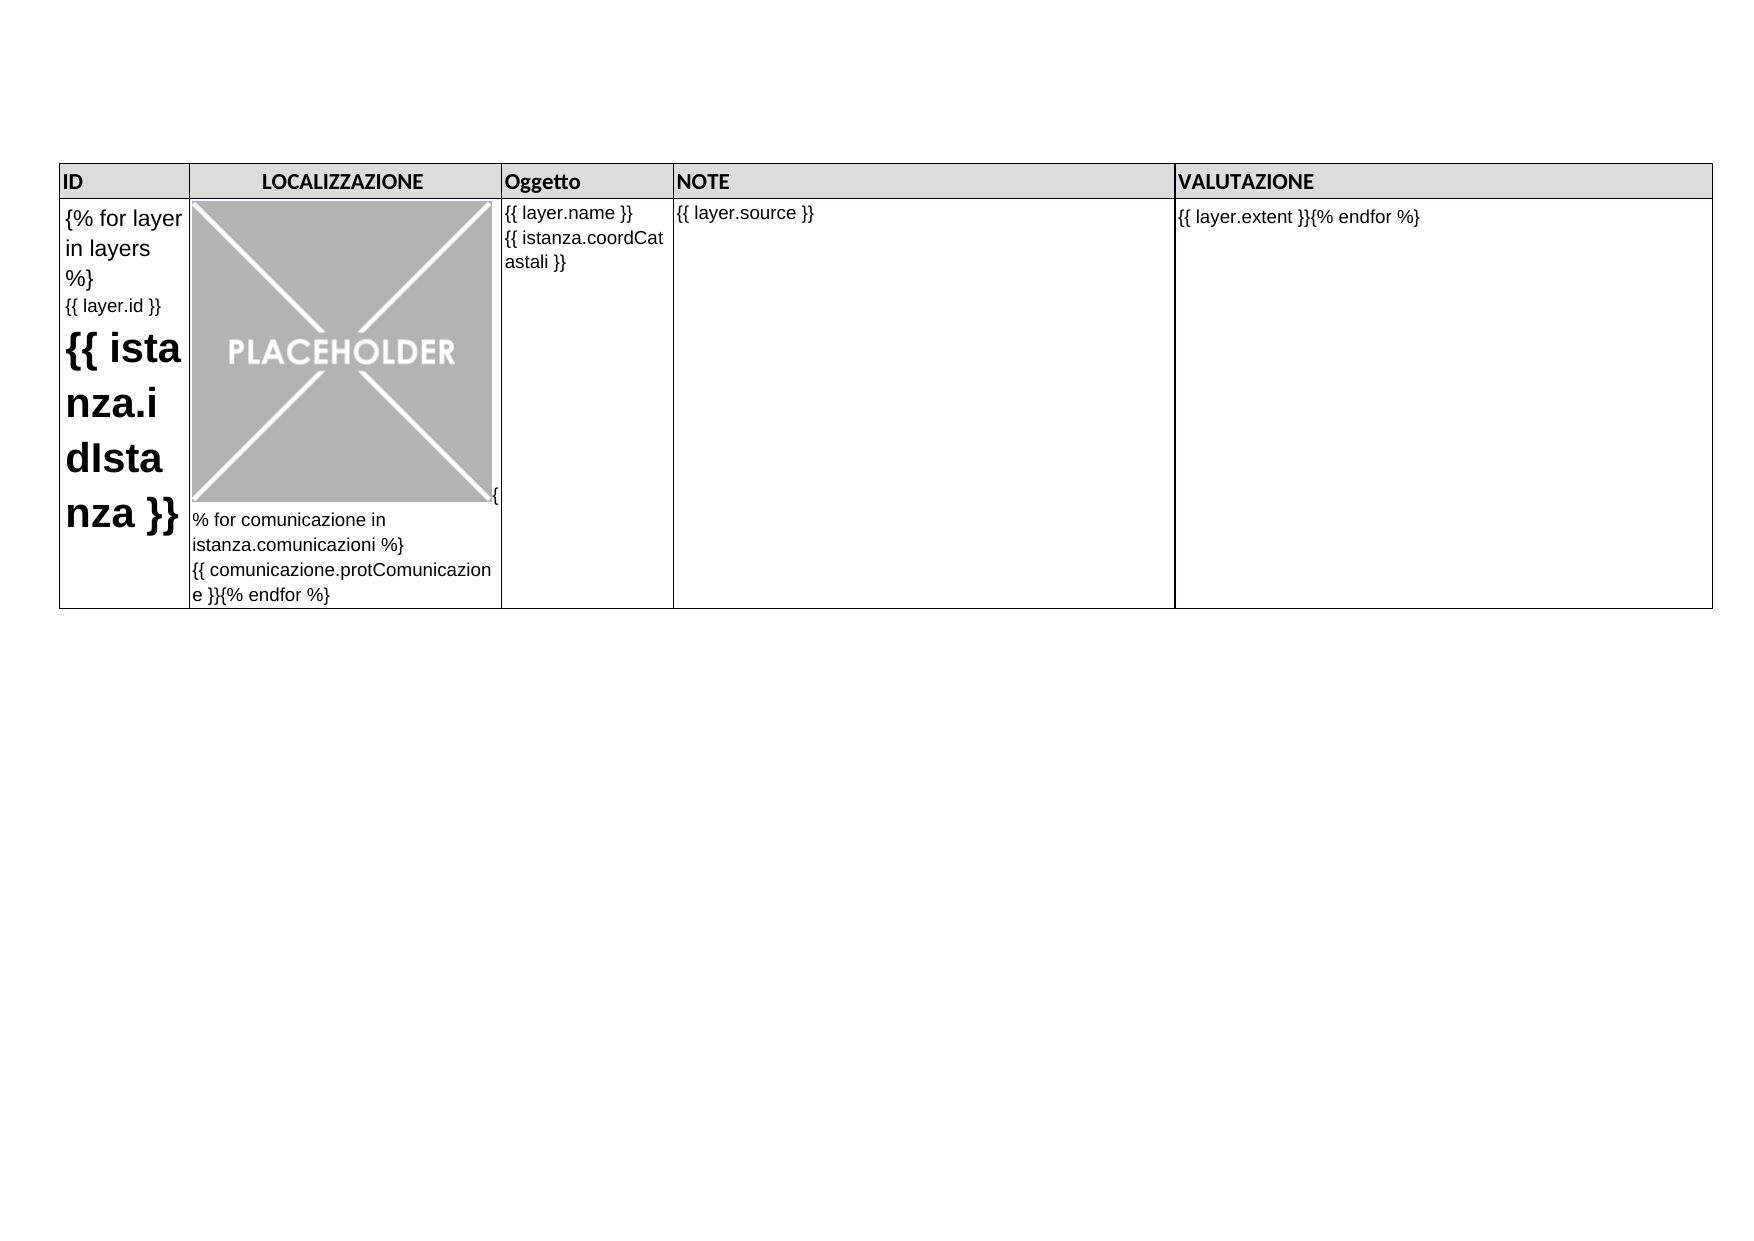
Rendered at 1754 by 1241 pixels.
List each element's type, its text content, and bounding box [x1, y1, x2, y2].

table_header NOTE [674, 164, 1174, 198]
table_header Oggetto [502, 164, 673, 198]
table_cell {{ layer.extent }}{% endfor %} [1176, 199, 1712, 608]
table_cell {{ layer.source }} [674, 199, 1174, 608]
table_header LOCALIZZAZIONE [190, 164, 501, 198]
picture [192, 201, 492, 502]
table_cell {% for layer in layers %}{{ layer.id }} [60, 199, 189, 608]
table_cell {{ layer.name }} [502, 199, 673, 608]
table_header ID [60, 164, 189, 198]
table_header VALUTAZIONE [1176, 164, 1712, 198]
table_cell [190, 199, 501, 608]
